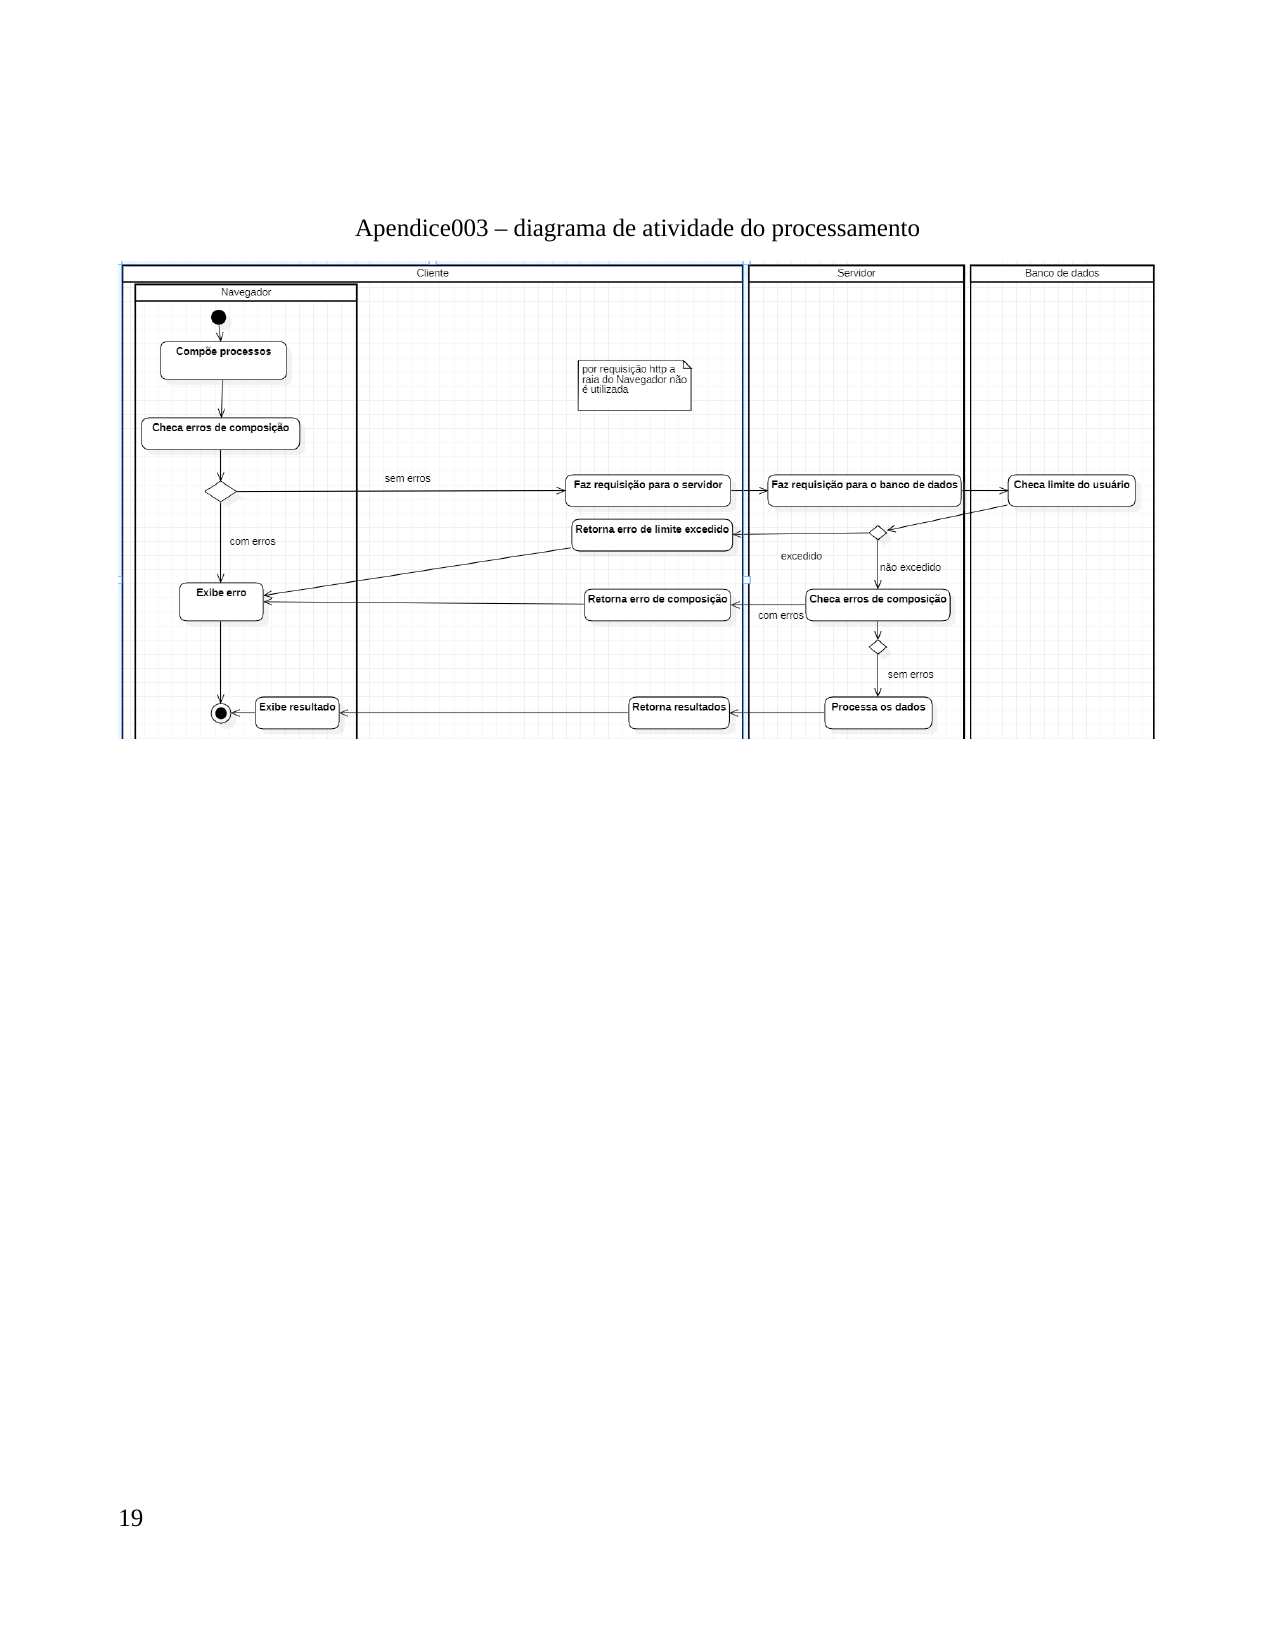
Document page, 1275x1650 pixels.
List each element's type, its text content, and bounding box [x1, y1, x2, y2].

text Apendice003 – diagrama de atividade do processamento [118, 213, 1157, 242]
picture [118, 261, 1157, 739]
